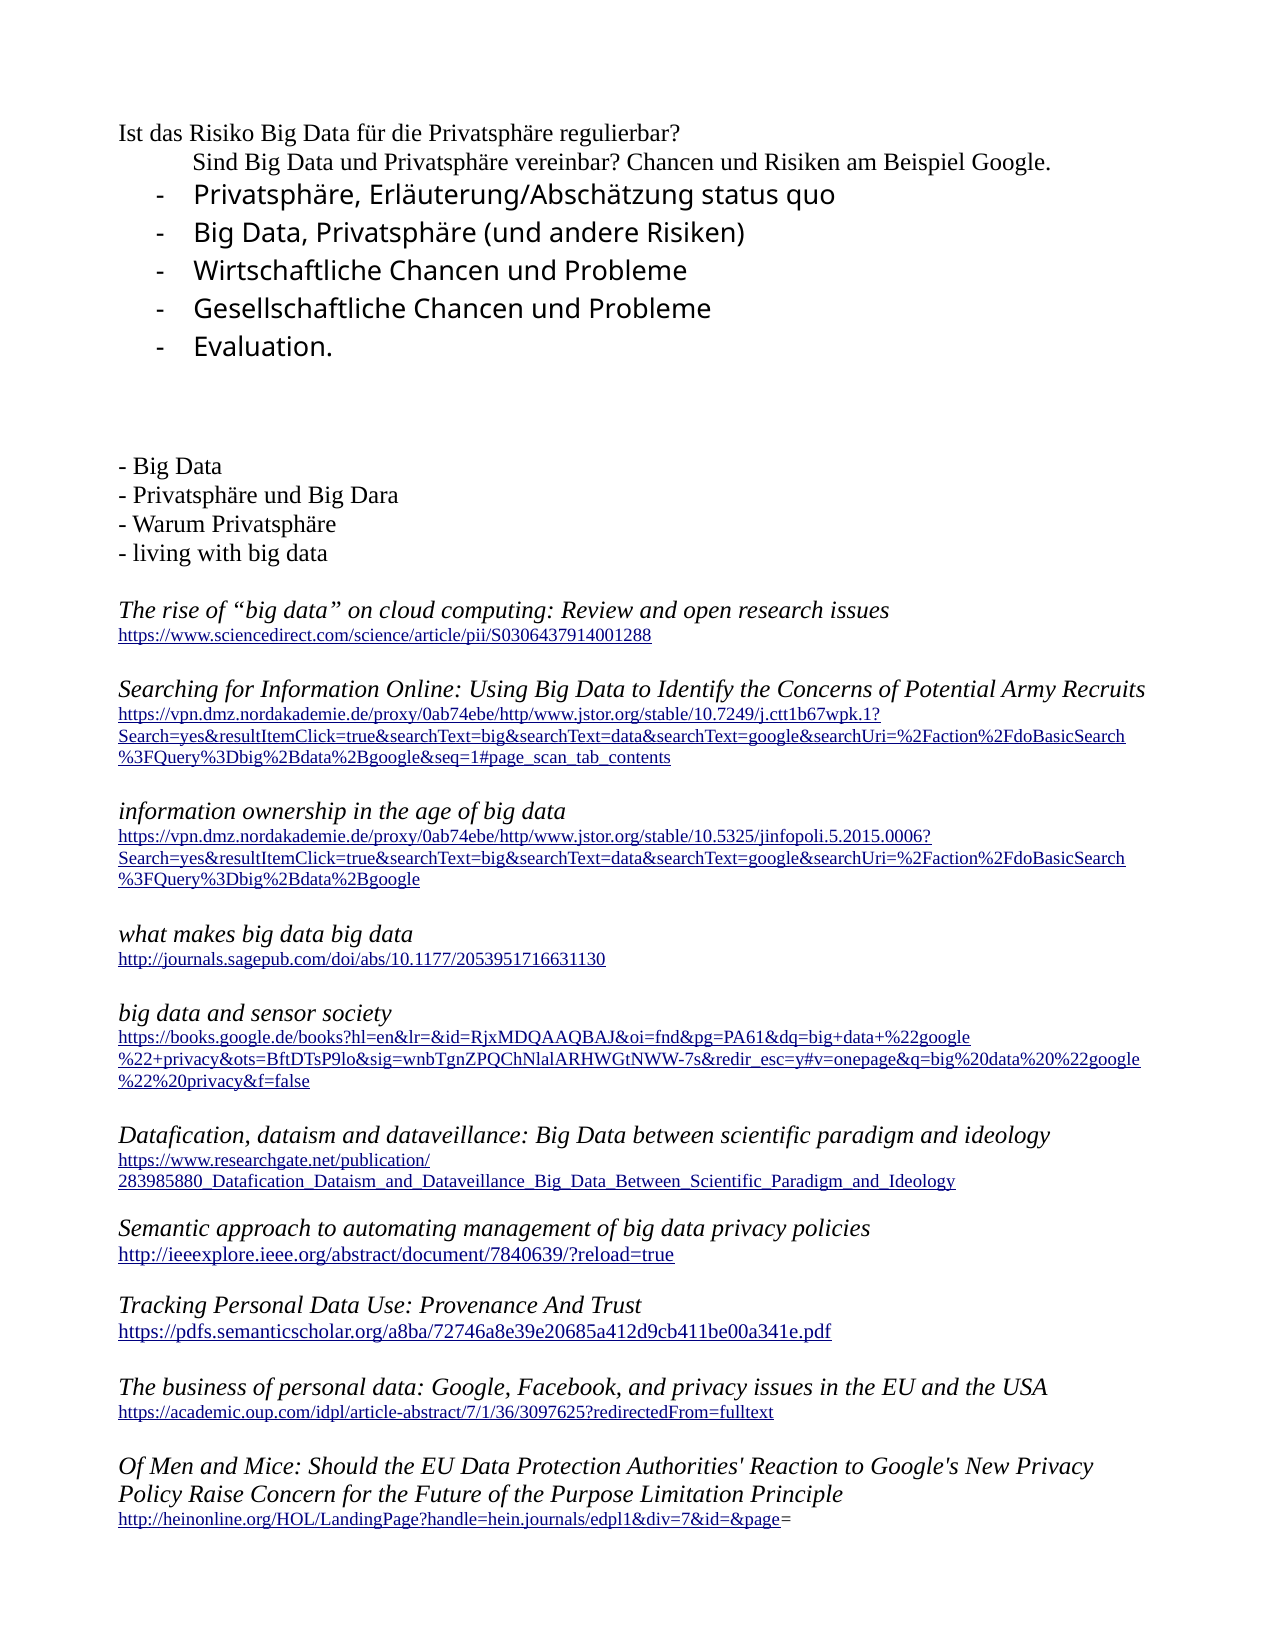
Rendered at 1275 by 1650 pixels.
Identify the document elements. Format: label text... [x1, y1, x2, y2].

text Ist das Risiko Big Data für die Privatsphäre regulierbar? [118, 118, 1157, 147]
text information ownership in the age of big data [118, 796, 1157, 825]
text big data and sensor society [118, 998, 1157, 1026]
text https://vpn.dmz.nordakademie.de/proxy/0ab74ebe/http/www.jstor.org/stable/10.5325/jinfopoli.5.2015.0006?Search=yes&resultItemClick=true&searchText=big&searchText=data&searchText=google&searchUri=%2Faction%2FdoBasicSearch%3FQuery%3Dbig%2Bdata%2Bgoogle [118, 825, 1157, 890]
text Sind Big Data und Privatsphäre vereinbar? Chancen und Risiken am Beispiel Google. [118, 147, 1157, 176]
text Semantic approach to automating management of big data privacy policies [118, 1213, 1157, 1242]
text http://heinonline.org/HOL/LandingPage?handle=hein.journals/edpl1&div=7&id=&page= [118, 1508, 1157, 1530]
text Datafication, dataism and dataveillance: Big Data between scientific paradigm and ideology [118, 1120, 1157, 1149]
text what makes big data big data [118, 919, 1157, 947]
text - Privatsphäre und Big Dara [118, 480, 1157, 509]
text https://www.sciencedirect.com/science/article/pii/S0306437914001288 [118, 624, 1157, 646]
text The rise of “big data” on cloud computing: Review and open research issues [118, 595, 1157, 624]
text https://academic.oup.com/idpl/article-abstract/7/1/36/3097625?redirectedFrom=fulltext [118, 1401, 1157, 1422]
text http://ieeexplore.ieee.org/abstract/document/7840639/?reload=true [118, 1242, 1157, 1266]
text - living with big data [118, 538, 1157, 566]
text https://books.google.de/books?hl=en&lr=&id=RjxMDQAAQBAJ&oi=fnd&pg=PA61&dq=big+data+%22google%22+privacy&ots=BftDTsP9lo&sig=wnbTgnZPQChNlalARHWGtNWW-7s&redir_esc=y#v=onepage&q=big%20data%20%22google%22%20privacy&f=false [118, 1026, 1157, 1091]
text http://journals.sagepub.com/doi/abs/10.1177/2053951716631130 [118, 947, 1157, 969]
list Gesellschaftliche Chancen und Probleme [156, 289, 1157, 326]
text Searching for Information Online: Using Big Data to Identify the Concerns of Potential Army Recruits [118, 674, 1157, 703]
text https://vpn.dmz.nordakademie.de/proxy/0ab74ebe/http/www.jstor.org/stable/10.7249/j.ctt1b67wpk.1?Search=yes&resultItemClick=true&searchText=big&searchText=data&searchText=google&searchUri=%2Faction%2FdoBasicSearch%3FQuery%3Dbig%2Bdata%2Bgoogle&seq=1#page_scan_tab_contents [118, 703, 1157, 768]
list Privatsphäre, Erläuterung/Abschätzung status quo [156, 176, 1157, 212]
list Big Data, Privatsphäre (und andere Risiken) [156, 213, 1157, 250]
list Wirtschaftliche Chancen und Probleme [156, 251, 1157, 288]
text - Big Data [118, 451, 1157, 480]
text The business of personal data: Google, Facebook, and privacy issues in the EU and the USA [118, 1372, 1157, 1401]
text - Warum Privatsphäre [118, 509, 1157, 538]
text Tracking Personal Data Use: Provenance And Trust [118, 1290, 1157, 1319]
text Of Men and Mice: Should the EU Data Protection Authorities' Reaction to Google's New Privacy Policy Raise Concern for the Future of the Purpose Limitation Principle [118, 1451, 1157, 1508]
text https://pdfs.semanticscholar.org/a8ba/72746a8e39e20685a412d9cb411be00a341e.pdf [118, 1319, 1157, 1343]
text https://www.researchgate.net/publication/283985880_Datafication_Dataism_and_Dataveillance_Big_Data_Between_Scientific_Paradigm_and_Ideology [118, 1149, 1157, 1192]
list Evaluation. [156, 327, 1157, 364]
